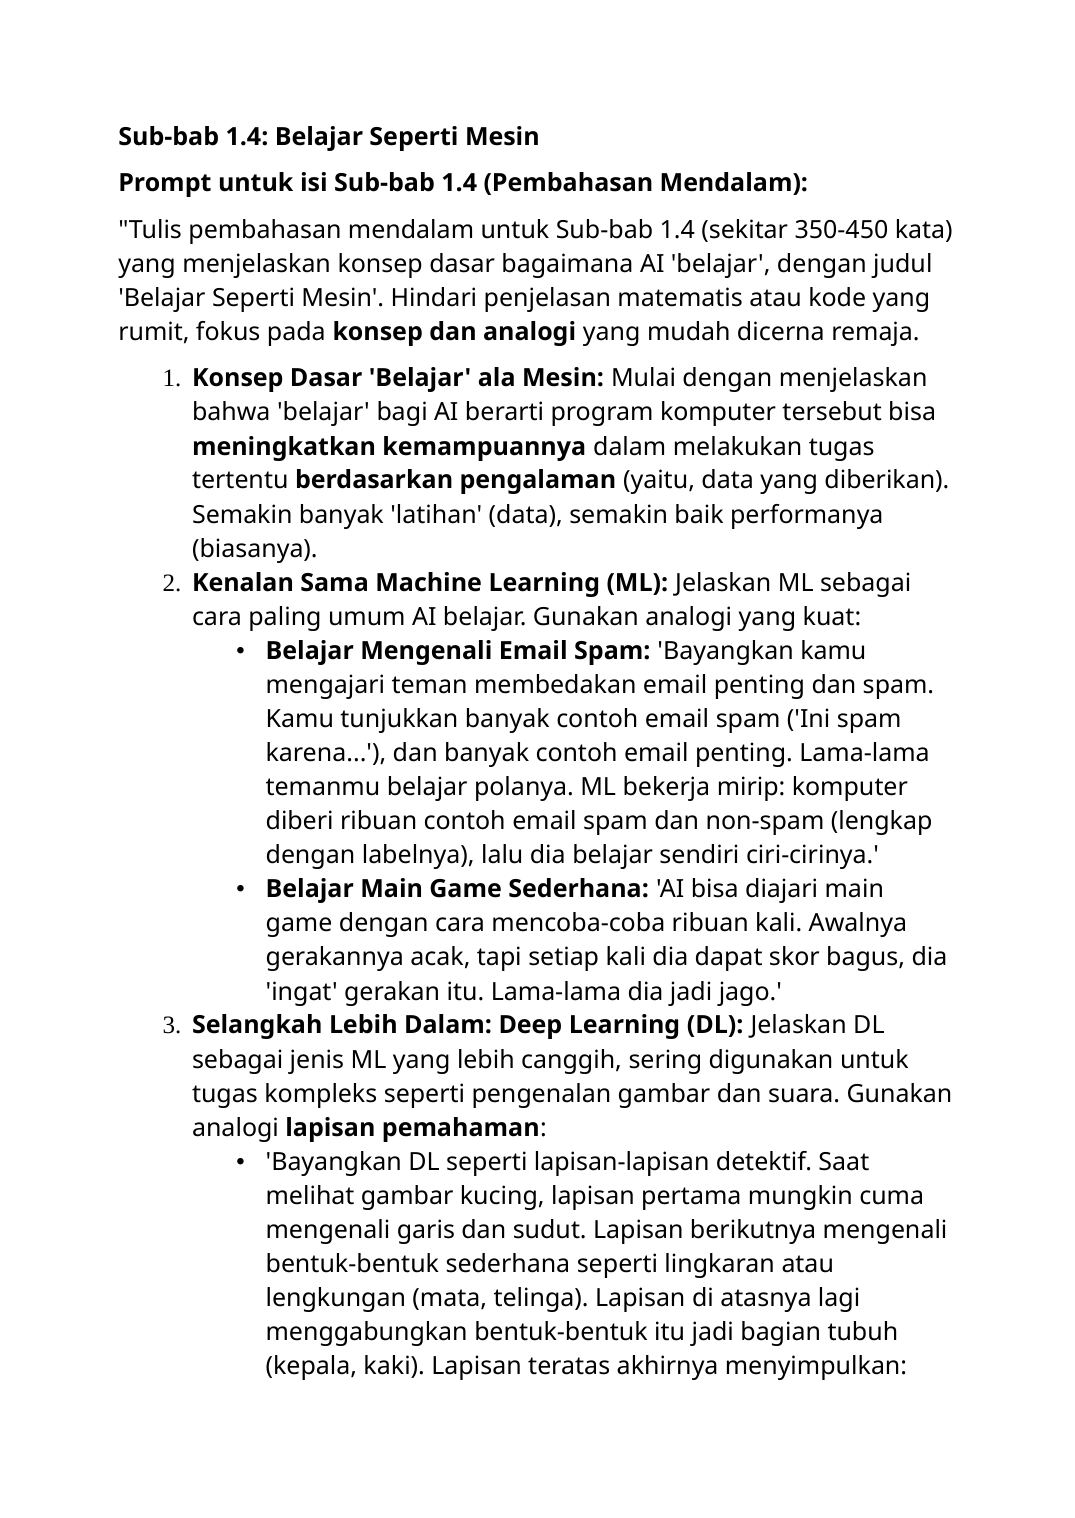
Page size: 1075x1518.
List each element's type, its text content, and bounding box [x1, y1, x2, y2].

list Selangkah Lebih Dalam: Deep Learning (DL): Jelaskan DL sebagai jenis ML yang lebih canggih, sering digunakan untuk tugas kompleks seperti pengenalan gambar dan suara. Gunakan analogi lapisan pemahaman: [162, 1007, 957, 1143]
list 'Bayangkan DL seperti lapisan-lapisan detektif. Saat melihat gambar kucing, lapisan pertama mungkin cuma mengenali garis dan sudut. Lapisan berikutnya mengenali bentuk-bentuk sederhana seperti lingkaran atau lengkungan (mata, telinga). Lapisan di atasnya lagi menggabungkan bentuk-bentuk itu jadi bagian tubuh (kepala, kaki). Lapisan teratas akhirnya menyimpulkan: [236, 1143, 957, 1382]
text Sub-bab 1.4: Belajar Seperti Mesin [118, 118, 957, 152]
list Belajar Mengenali Email Spam: 'Bayangkan kamu mengajari teman membedakan email penting dan spam. Kamu tunjukkan banyak contoh email spam ('Ini spam karena...'), dan banyak contoh email penting. Lama-lama temanmu belajar polanya. ML bekerja mirip: komputer diberi ribuan contoh email spam dan non-spam (lengkap dengan labelnya), lalu dia belajar sendiri ciri-cirinya.' [236, 632, 957, 871]
list Kenalan Sama Machine Learning (ML): Jelaskan ML sebagai cara paling umum AI belajar. Gunakan analogi yang kuat: [162, 564, 957, 632]
text Prompt untuk isi Sub-bab 1.4 (Pembahasan Mendalam): [118, 165, 957, 199]
text "Tulis pembahasan mendalam untuk Sub-bab 1.4 (sekitar 350-450 kata) yang menjelaskan konsep dasar bagaimana AI 'belajar', dengan judul 'Belajar Seperti Mesin'. Hindari penjelasan matematis atau kode yang rumit, fokus pada konsep dan analogi yang mudah dicerna remaja. [118, 211, 957, 347]
list Belajar Main Game Sederhana: 'AI bisa diajari main game dengan cara mencoba-coba ribuan kali. Awalnya gerakannya acak, tapi setiap kali dia dapat skor bagus, dia 'ingat' gerakan itu. Lama-lama dia jadi jago.' [236, 871, 957, 1007]
list Konsep Dasar 'Belajar' ala Mesin: Mulai dengan menjelaskan bahwa 'belajar' bagi AI berarti program komputer tersebut bisa meningkatkan kemampuannya dalam melakukan tugas tertentu berdasarkan pengalaman (yaitu, data yang diberikan). Semakin banyak 'latihan' (data), semakin baik performanya (biasanya). [162, 360, 957, 564]
